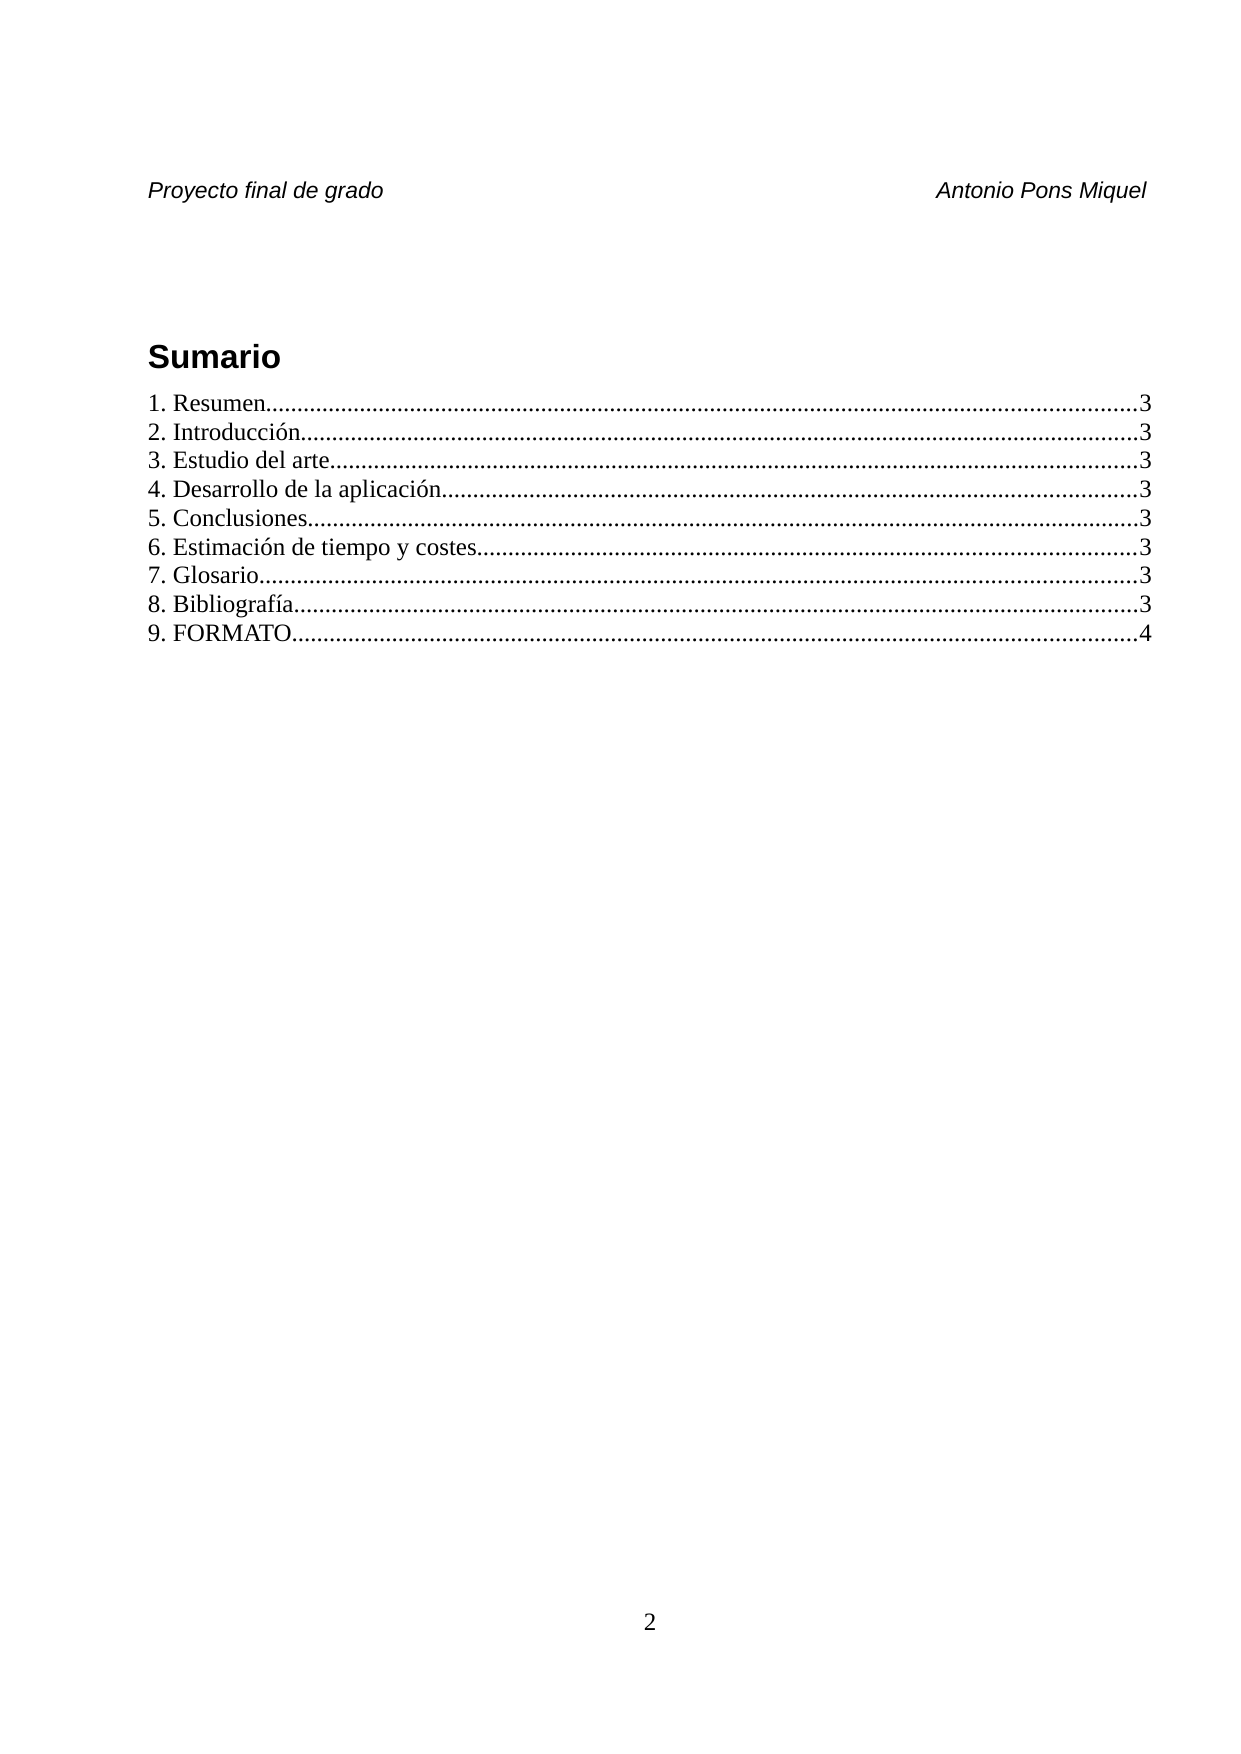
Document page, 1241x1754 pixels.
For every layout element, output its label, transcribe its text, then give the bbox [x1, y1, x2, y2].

text 2. Introducción 3 [148, 417, 1152, 445]
subtitle Sumario [148, 337, 1152, 375]
text 7. Glosario 3 [148, 560, 1152, 589]
text 6. Estimación de tiempo y costes 3 [148, 532, 1152, 560]
text 4. Desarrollo de la aplicación 3 [148, 474, 1152, 503]
text 5. Conclusiones 3 [148, 503, 1152, 532]
text 3. Estudio del arte 3 [148, 445, 1152, 474]
text 9. FORMATO 4 [148, 618, 1152, 647]
text 1. Resumen 3 [148, 388, 1152, 417]
text 8. Bibliografía 3 [148, 589, 1152, 618]
